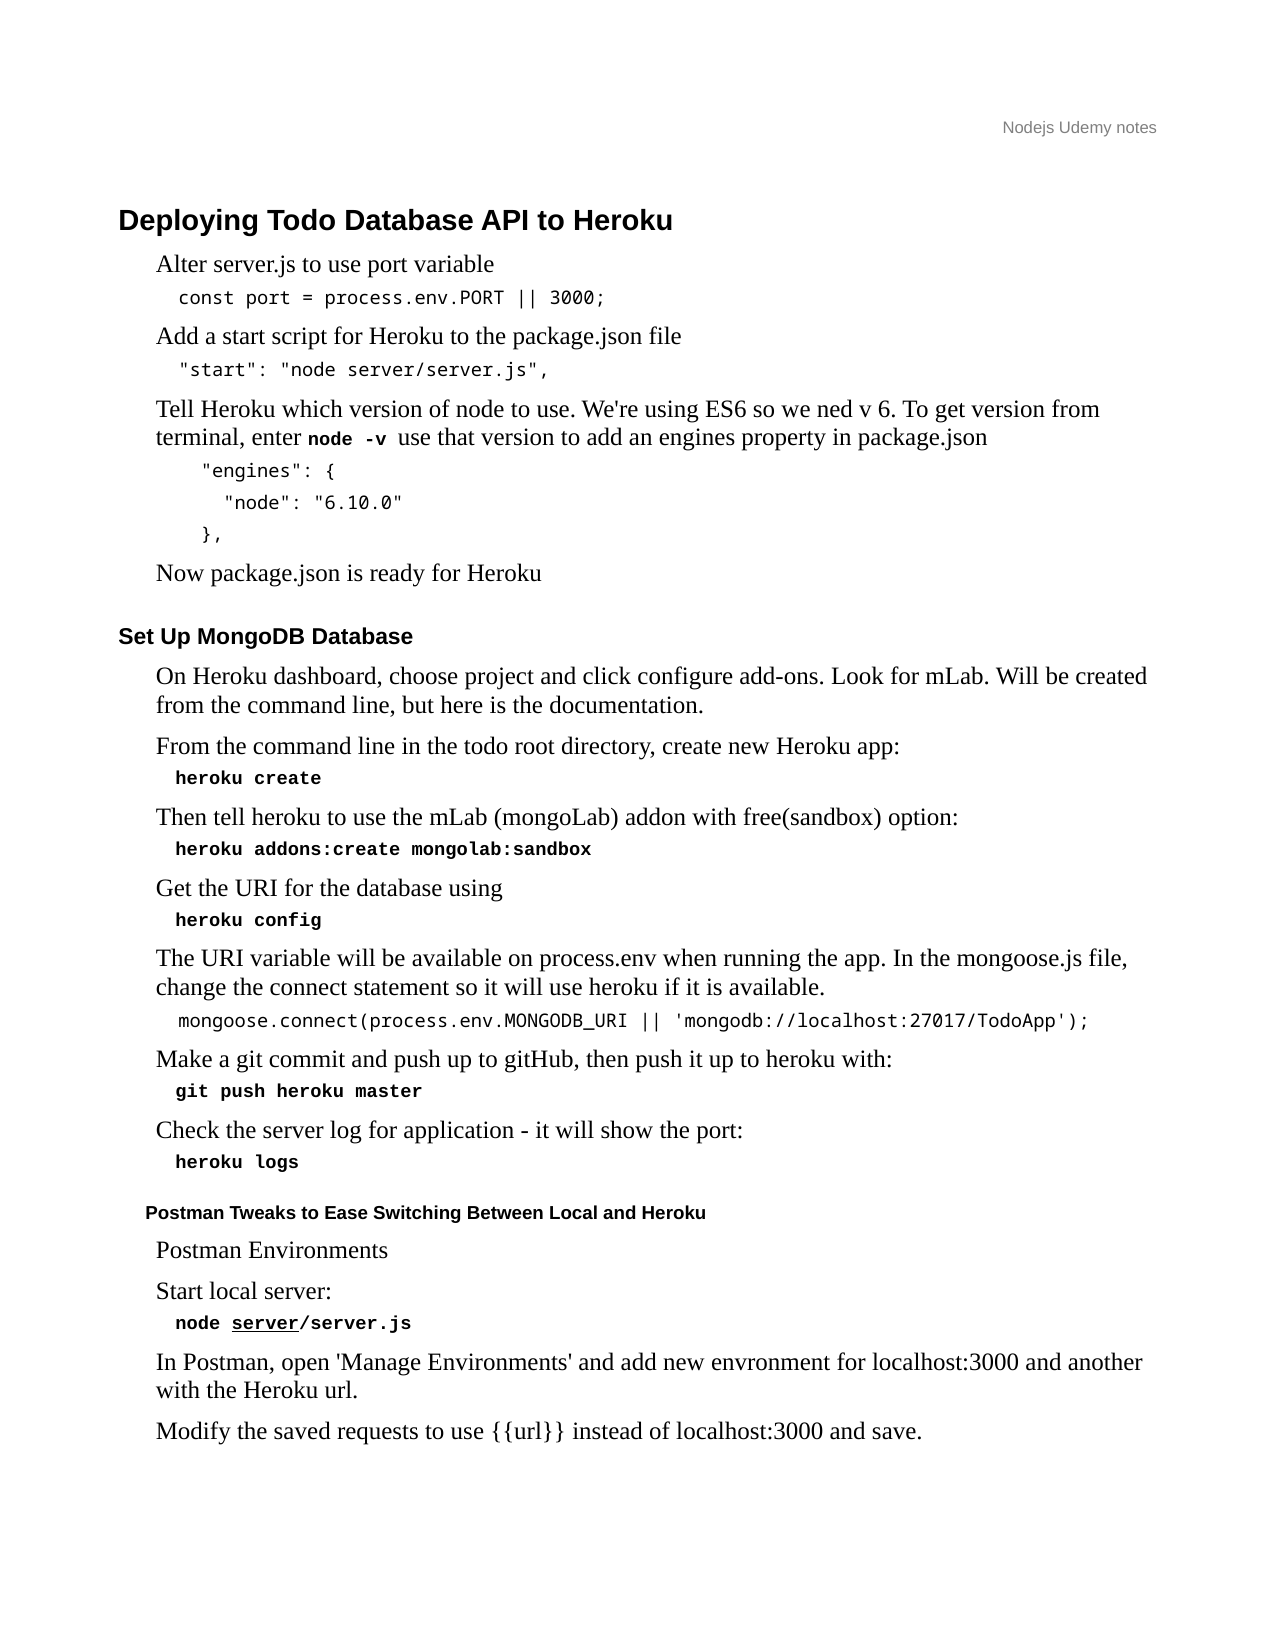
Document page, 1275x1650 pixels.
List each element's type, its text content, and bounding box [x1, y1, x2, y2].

text node server/server.js [175, 1313, 1157, 1335]
text const port = process.env.PORT || 3000; [178, 284, 1157, 309]
text Start local server: [156, 1276, 1157, 1304]
text "node": "6.10.0" [178, 489, 1157, 514]
text In Postman, open 'Manage Environments' and add new envronment for localhost:3000 and another with the Heroku url. [156, 1347, 1157, 1404]
text On Heroku dashboard, choose project and click configure add-ons. Look for mLab. Will be created from the command line, but here is the documentation. [156, 661, 1157, 719]
text "engines": { [178, 457, 1157, 483]
text Modify the saved requests to use {{url}} instead of localhost:3000 and save. [156, 1416, 1157, 1445]
text Get the URI for the database using [156, 873, 1157, 901]
text Make a git commit and push up to gitHub, then push it up to heroku with: [156, 1044, 1157, 1073]
text Now package.json is ready for Heroku [156, 558, 1157, 587]
text The URI variable will be available on process.env when running the app. In the mongoose.js file, change the connect statement so it will use heroku if it is available. [156, 943, 1157, 1001]
text heroku create [175, 768, 1157, 790]
subtitle Postman Tweaks to Ease Switching Between Local and Heroku [145, 1201, 1157, 1223]
text "start": "node server/server.js", [178, 356, 1157, 382]
text }, [178, 521, 1157, 546]
text From the command line in the todo root directory, create new Heroku app: [156, 731, 1157, 759]
text Tell Heroku which version of node to use. We're using ES6 so we ned v 6. To get version from terminal, enter node -v use that version to add an engines property in package.json [156, 394, 1157, 451]
subtitle Set Up MongoDB Database [118, 623, 1157, 649]
text heroku config [175, 910, 1157, 932]
text Add a start script for Heroku to the package.json file [156, 321, 1157, 350]
text Then tell heroku to use the mLab (mongoLab) addon with free(sandbox) option: [156, 802, 1157, 830]
text mongoose.connect(process.env.MONGODB_URI || 'mongodb://localhost:27017/TodoApp'); [178, 1007, 1157, 1033]
text heroku logs [175, 1153, 1157, 1174]
text Postman Environments [156, 1235, 1157, 1264]
text git push heroku master [175, 1082, 1157, 1103]
text heroku addons:create mongolab:sandbox [175, 839, 1157, 861]
text Alter server.js to use port variable [156, 249, 1157, 278]
text Check the server log for application - it will show the port: [156, 1116, 1157, 1144]
subtitle Deploying Todo Database API to Heroku [118, 203, 1157, 237]
